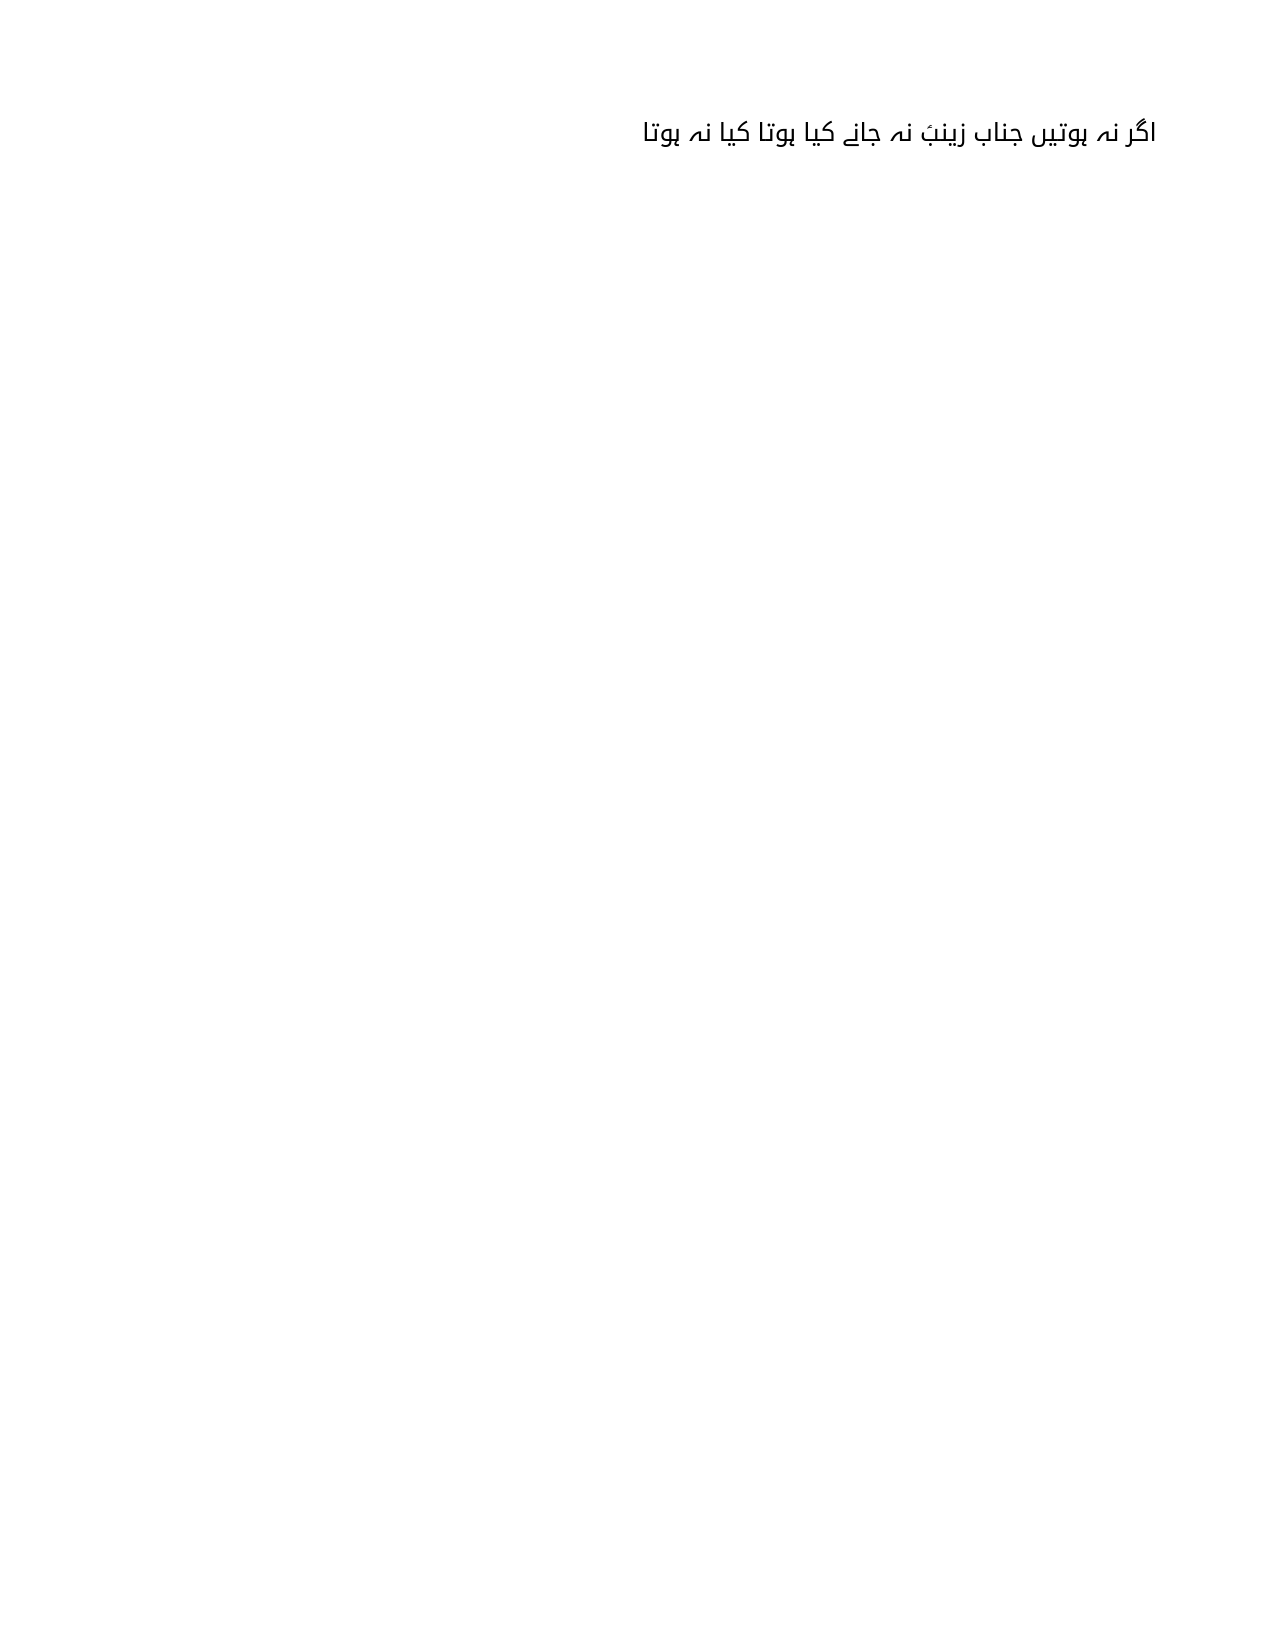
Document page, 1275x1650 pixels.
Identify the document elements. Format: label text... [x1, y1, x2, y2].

text اگر نہ ہوتیں جناب زینبؑ نہ جانے کیا ہوتا کیا نہ ہوتا [118, 118, 1157, 147]
